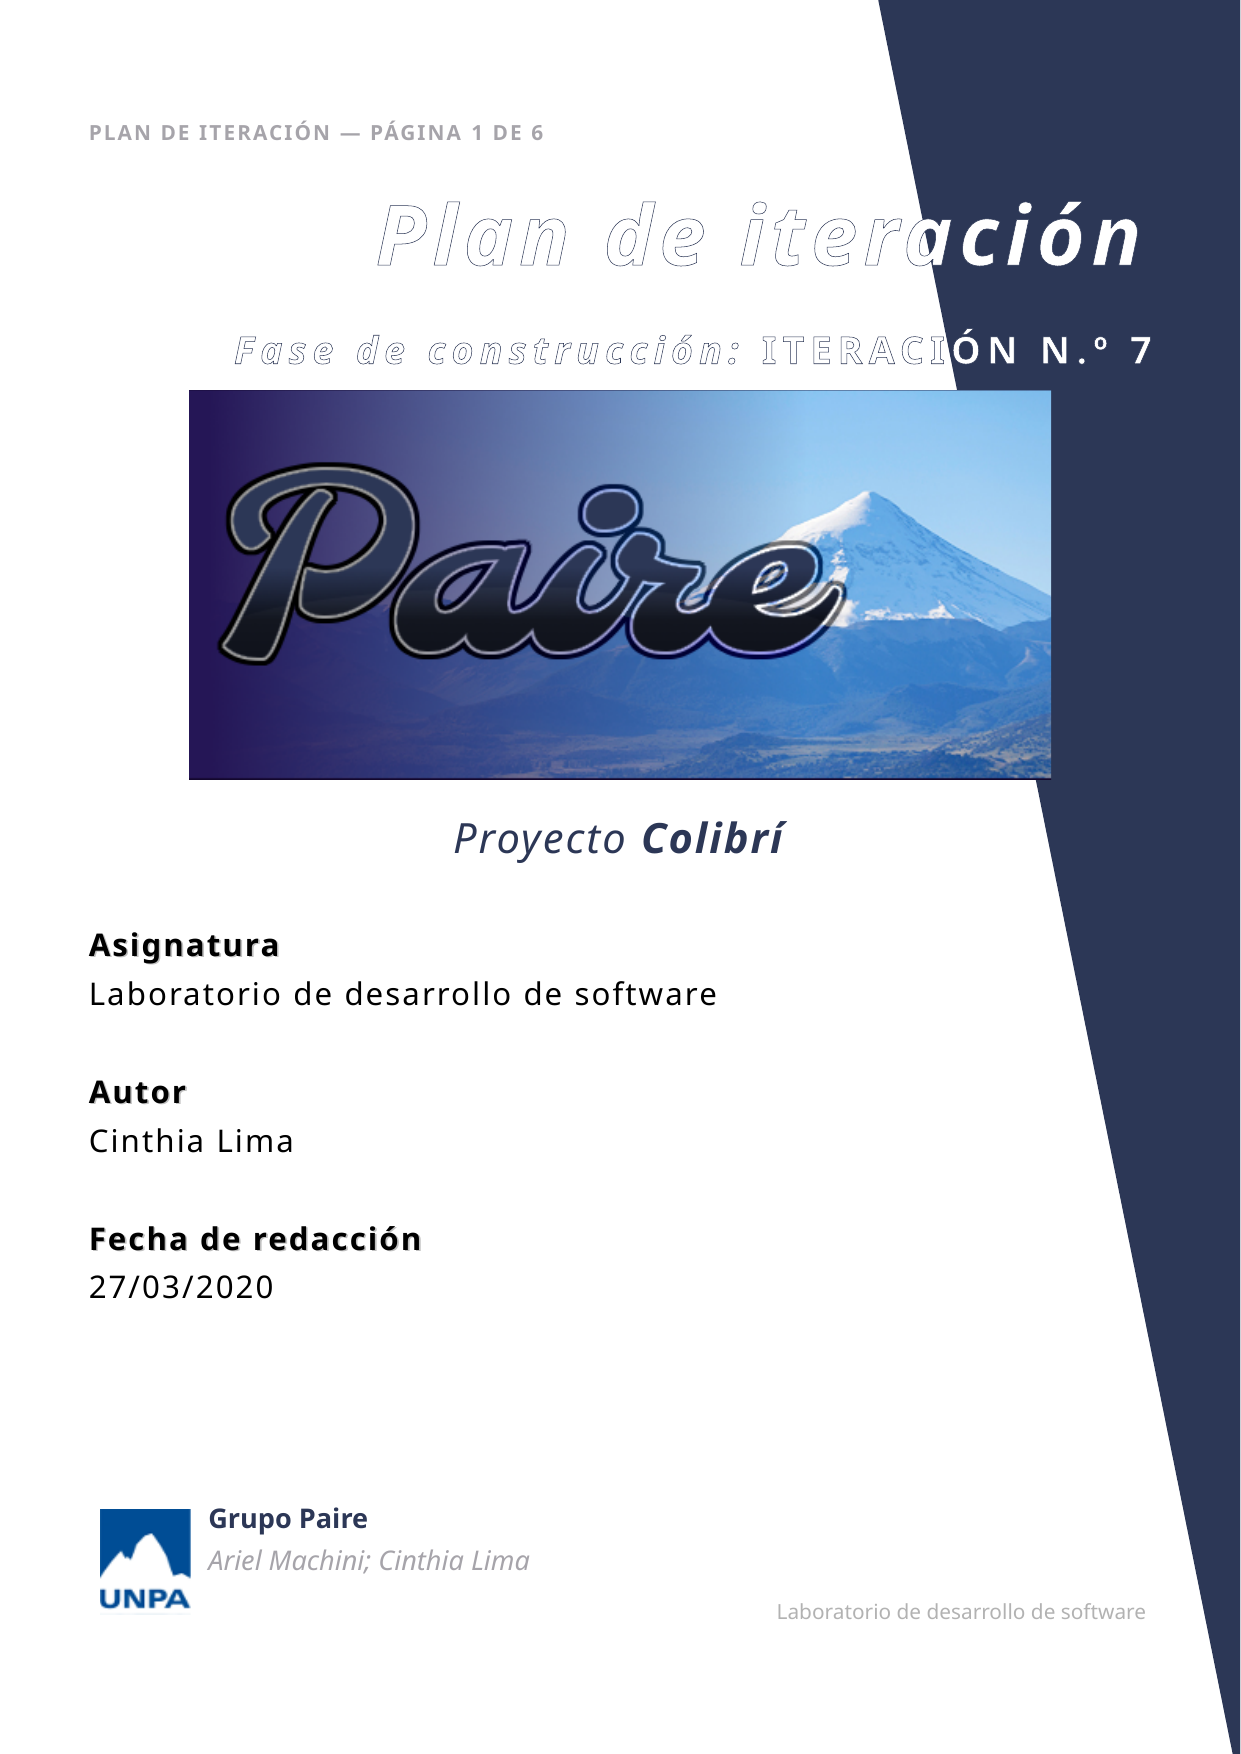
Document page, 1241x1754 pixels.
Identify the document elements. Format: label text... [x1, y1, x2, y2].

text Cinthia Lima [88, 1118, 1112, 1161]
text Plan de iteración [88, 176, 936, 289]
text 27/03/2020 [88, 1265, 1142, 1308]
text Autor [88, 1069, 1102, 1112]
text Asignatura [88, 923, 1073, 965]
text Laboratorio de desarrollo de software [88, 972, 1082, 1014]
text Fase de construcción: ITERACIÓN N.º 7 [88, 324, 953, 375]
text Proyecto Colibrí [88, 808, 1052, 865]
picture [189, 390, 1052, 780]
text Fecha de redacción [88, 1216, 1132, 1259]
picture [100, 1509, 191, 1615]
